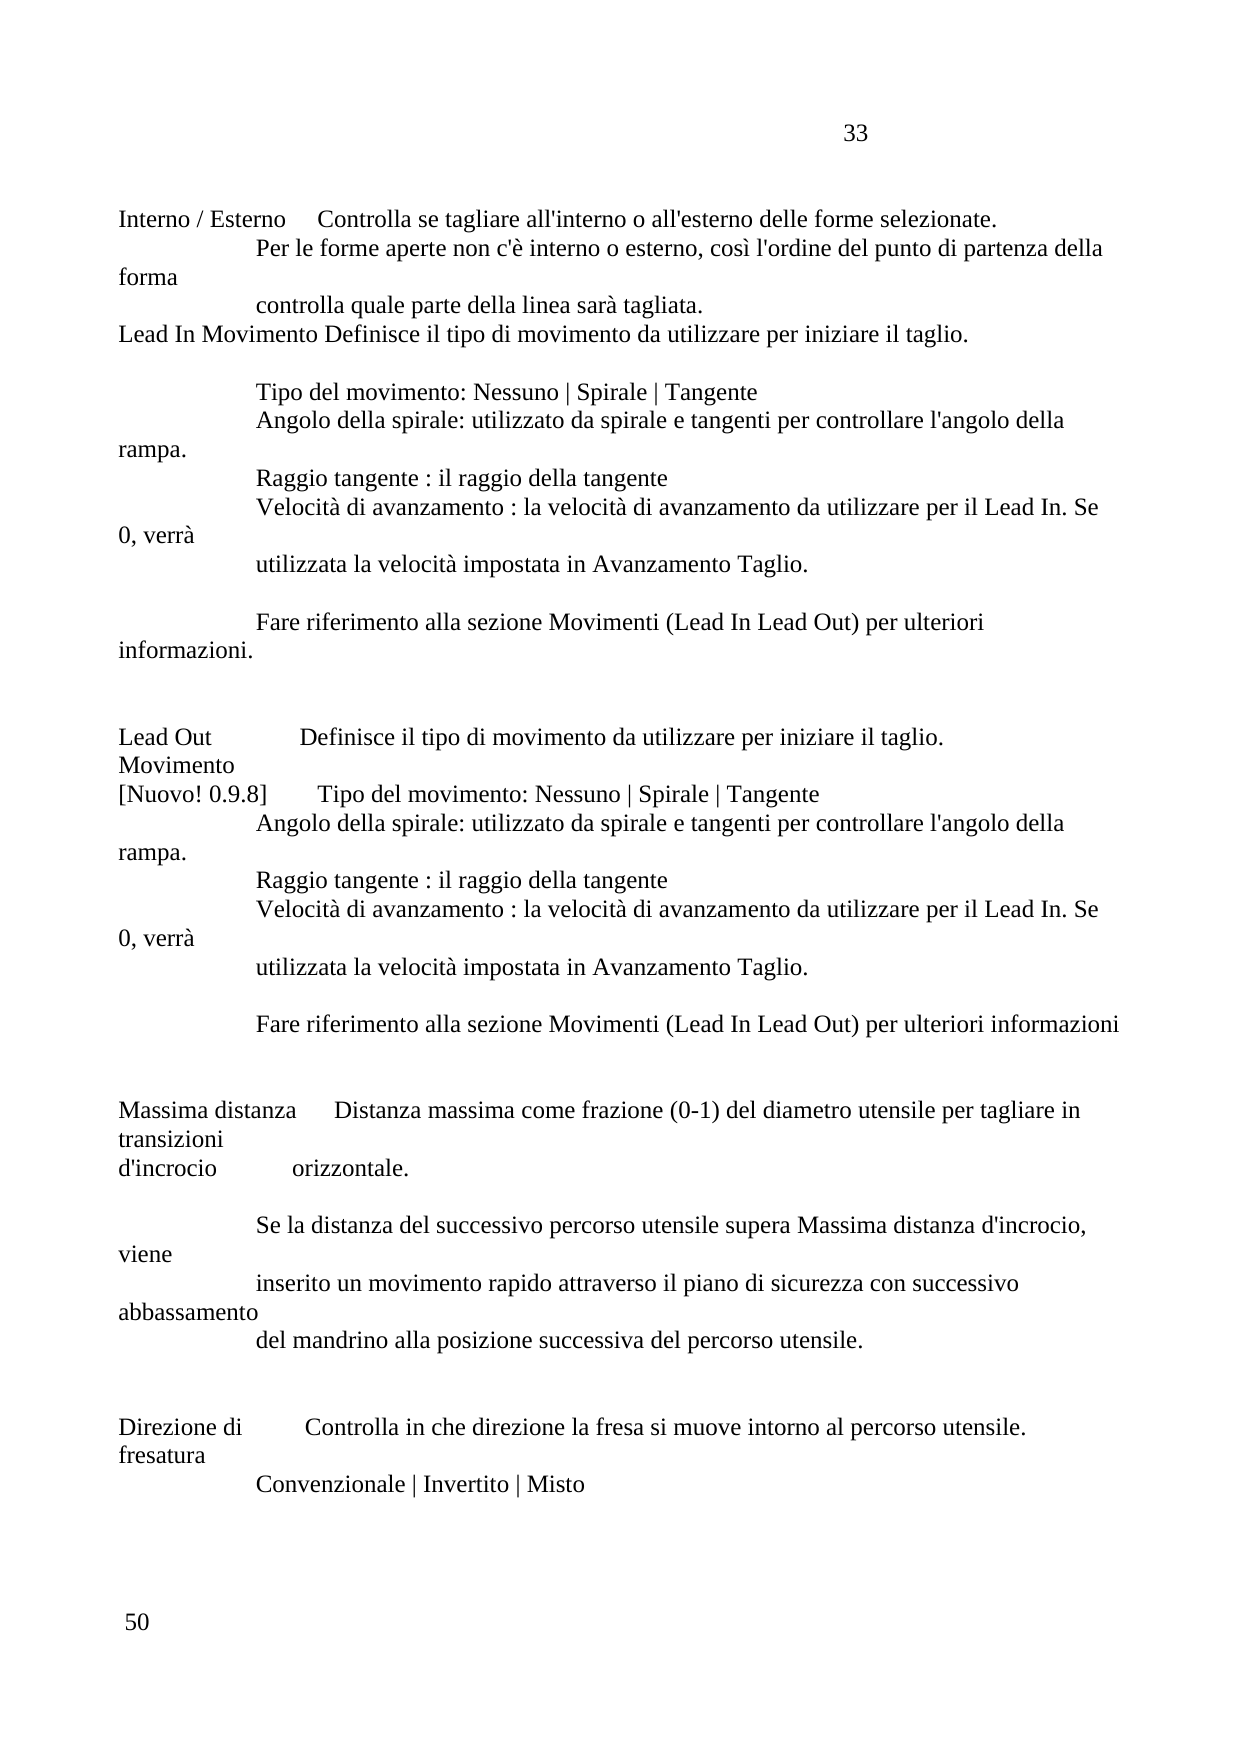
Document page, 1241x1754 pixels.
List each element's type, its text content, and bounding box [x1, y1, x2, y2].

text Angolo della spirale: utilizzato da spirale e tangenti per controllare l'angolo della rampa. [118, 406, 1122, 463]
text fresatura [118, 1441, 1122, 1469]
text inserito un movimento rapido attraverso il piano di sicurezza con successivo abbassamento [118, 1268, 1122, 1326]
text Fare riferimento alla sezione Movimenti (Lead In Lead Out) per ulteriori informazioni. [118, 607, 1122, 664]
text controlla quale parte della linea sarà tagliata. [118, 291, 1122, 319]
text Massima distanza Distanza massima come frazione (0-1) del diametro utensile per tagliare in transizioni [118, 1096, 1122, 1153]
text Angolo della spirale: utilizzato da spirale e tangenti per controllare l'angolo della rampa. [118, 808, 1122, 866]
text Raggio tangente : il raggio della tangente [118, 463, 1122, 492]
text del mandrino alla posizione successiva del percorso utensile. [118, 1326, 1122, 1354]
text Lead Out Definisce il tipo di movimento da utilizzare per iniziare il taglio. [118, 722, 1122, 751]
text Per le forme aperte non c'è interno o esterno, così l'ordine del punto di partenza della forma [118, 233, 1122, 291]
text utilizzata la velocità impostata in Avanzamento Taglio. [118, 549, 1122, 578]
text Se la distanza del successivo percorso utensile supera Massima distanza d'incrocio, viene [118, 1211, 1122, 1268]
text Velocità di avanzamento : la velocità di avanzamento da utilizzare per il Lead In. Se 0, verrà [118, 894, 1122, 952]
text utilizzata la velocità impostata in Avanzamento Taglio. [118, 952, 1122, 981]
text Raggio tangente : il raggio della tangente [118, 866, 1122, 894]
text Movimento [118, 751, 1122, 779]
text Direzione di Controlla in che direzione la fresa si muove intorno al percorso utensile. [118, 1412, 1122, 1441]
text Convenzionale | Invertito | Misto [118, 1469, 1122, 1498]
text d'incrocio orizzontale. [118, 1153, 1122, 1182]
text Tipo del movimento: Nessuno | Spirale | Tangente [118, 377, 1122, 406]
text Lead In Movimento Definisce il tipo di movimento da utilizzare per iniziare il taglio. [118, 319, 1122, 348]
text [Nuovo! 0.9.8] Tipo del movimento: Nessuno | Spirale | Tangente [118, 779, 1122, 808]
text Velocità di avanzamento : la velocità di avanzamento da utilizzare per il Lead In. Se 0, verrà [118, 492, 1122, 549]
text 33 [118, 118, 1122, 147]
text Interno / Esterno Controlla se tagliare all'interno o all'esterno delle forme selezionate. [118, 204, 1122, 233]
text Fare riferimento alla sezione Movimenti (Lead In Lead Out) per ulteriori informazioni [118, 1009, 1122, 1038]
